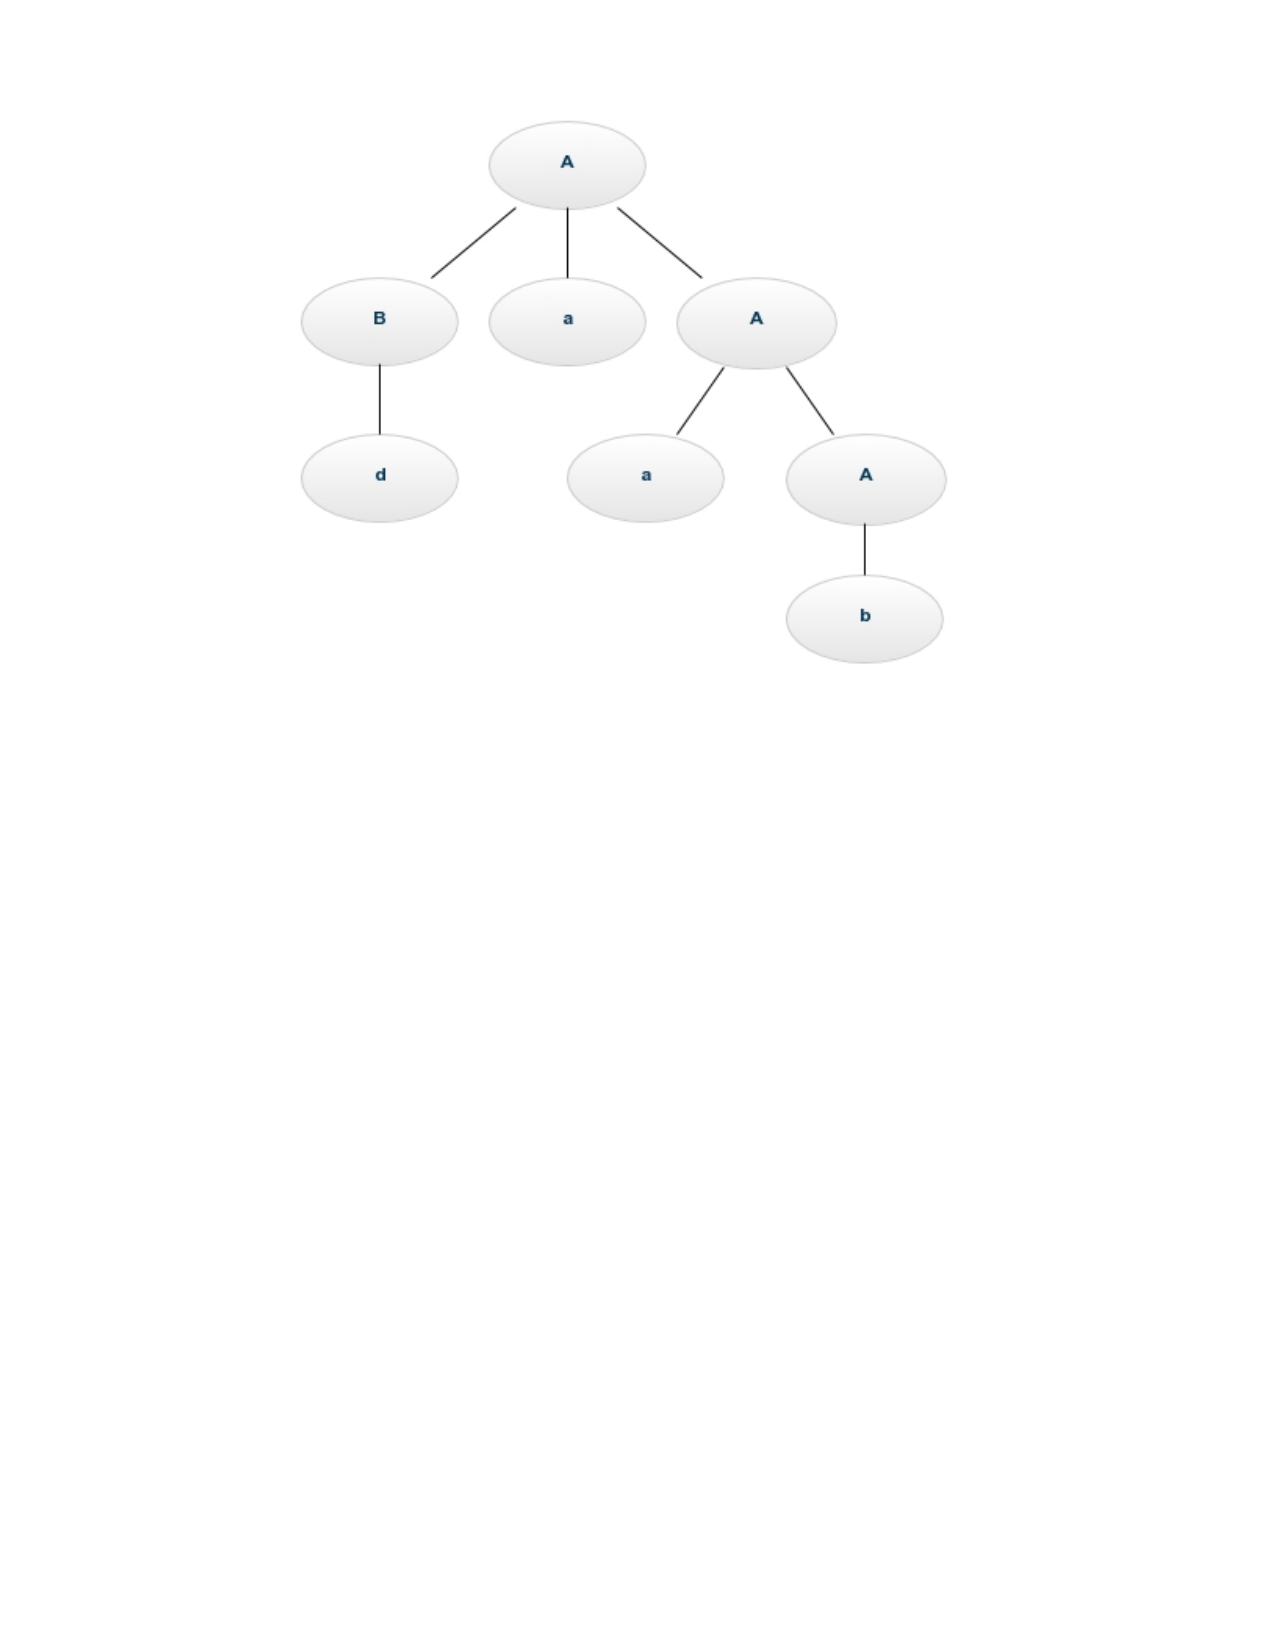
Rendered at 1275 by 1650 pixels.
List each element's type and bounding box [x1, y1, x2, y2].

picture [298, 118, 977, 692]
